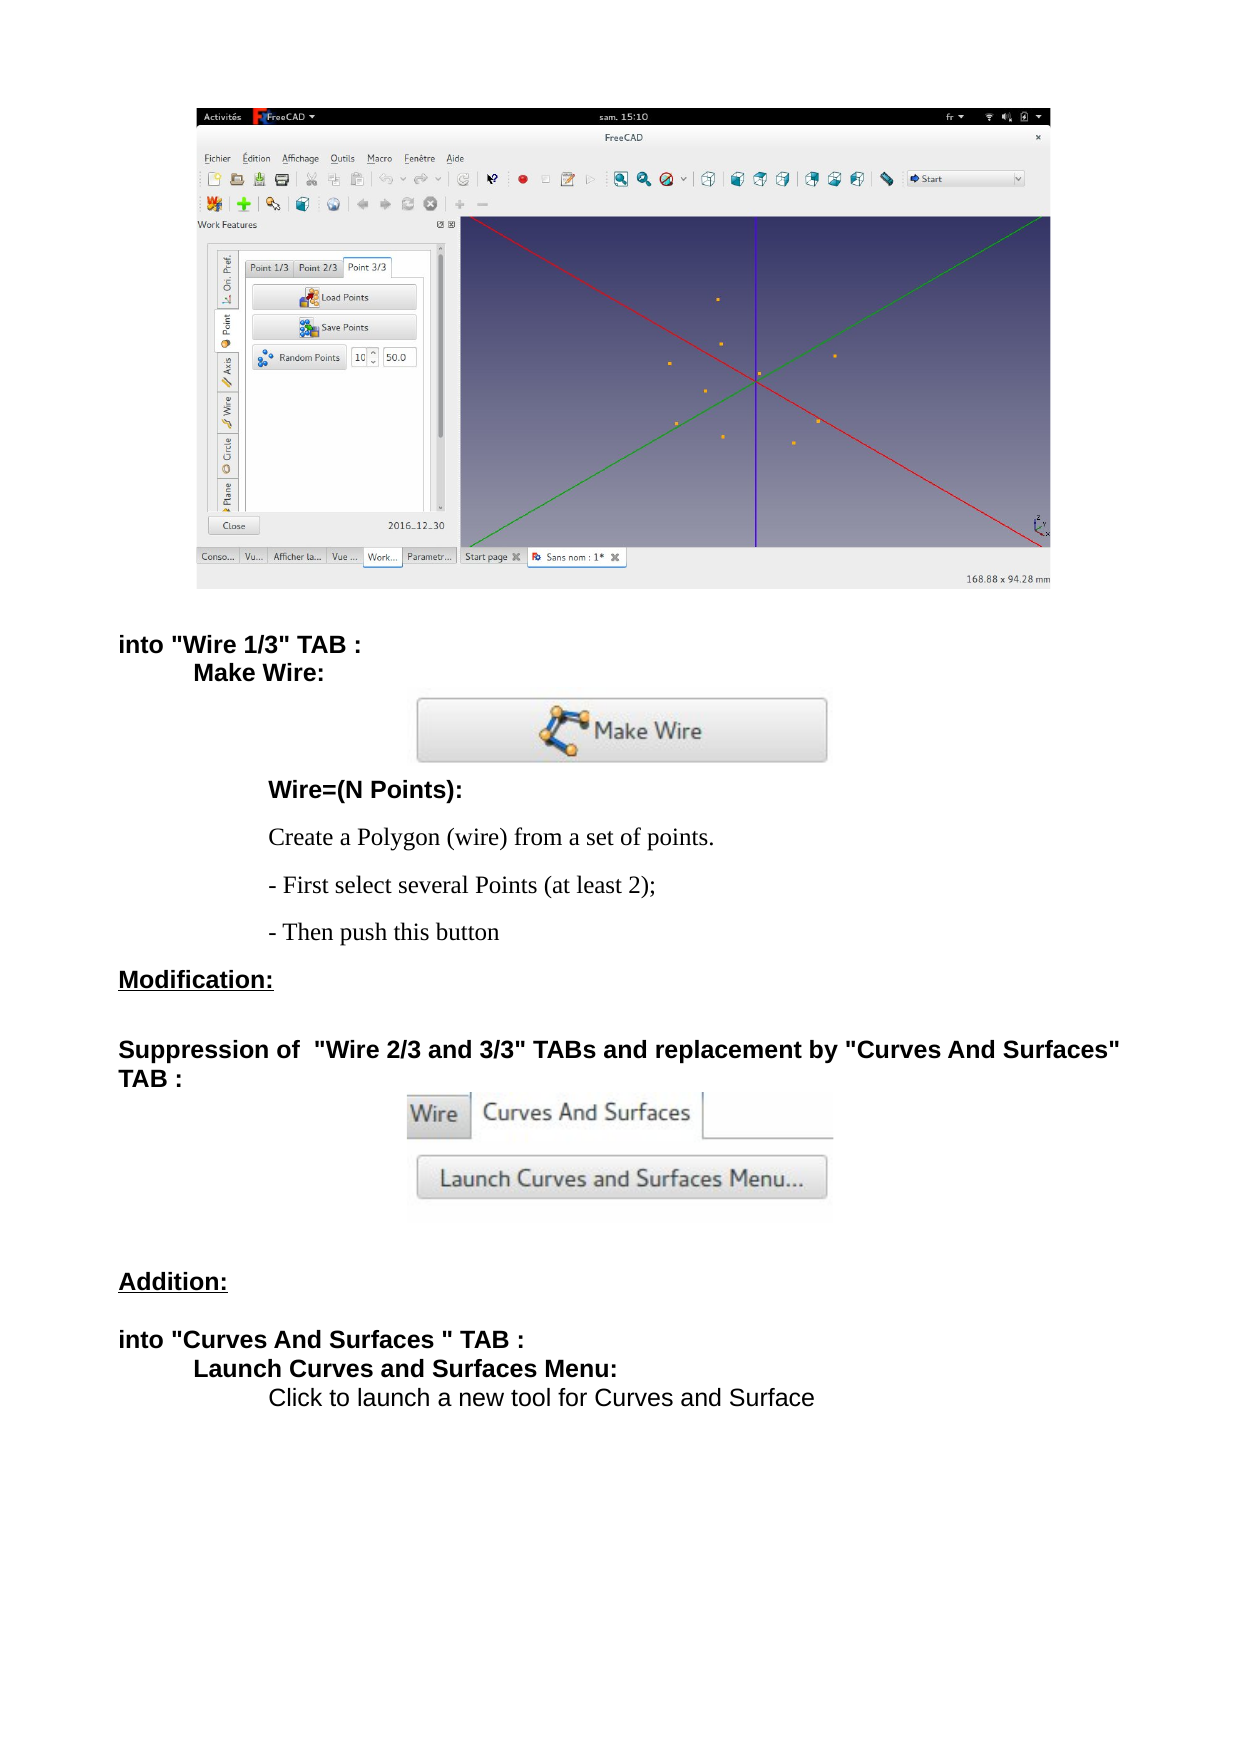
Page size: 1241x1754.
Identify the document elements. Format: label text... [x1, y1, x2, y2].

text - First select several Points (at least 2); [268, 870, 1122, 898]
text Wire=(N Points): [268, 775, 1122, 803]
text Modification: [118, 965, 1122, 993]
text into "Wire 1/3" TAB : [118, 630, 1122, 658]
text into "Curves And Surfaces " TAB : [118, 1325, 1122, 1354]
text - Then push this button [268, 917, 1122, 946]
text Launch Curves and Surfaces Menu: [118, 1354, 1122, 1383]
text Create a Polygon (wire) from a set of points. [268, 822, 1122, 851]
text Suppression of "Wire 2/3 and 3/3" TABs and replacement by "Curves And Surfaces" TAB : [118, 1035, 1122, 1093]
text Addition: [118, 1267, 1122, 1296]
text Click to launch a new tool for Curves and Surface [118, 1383, 1122, 1411]
picture [196, 108, 1051, 589]
picture [406, 687, 834, 766]
picture [406, 1092, 834, 1223]
text Make Wire: [118, 658, 1122, 687]
